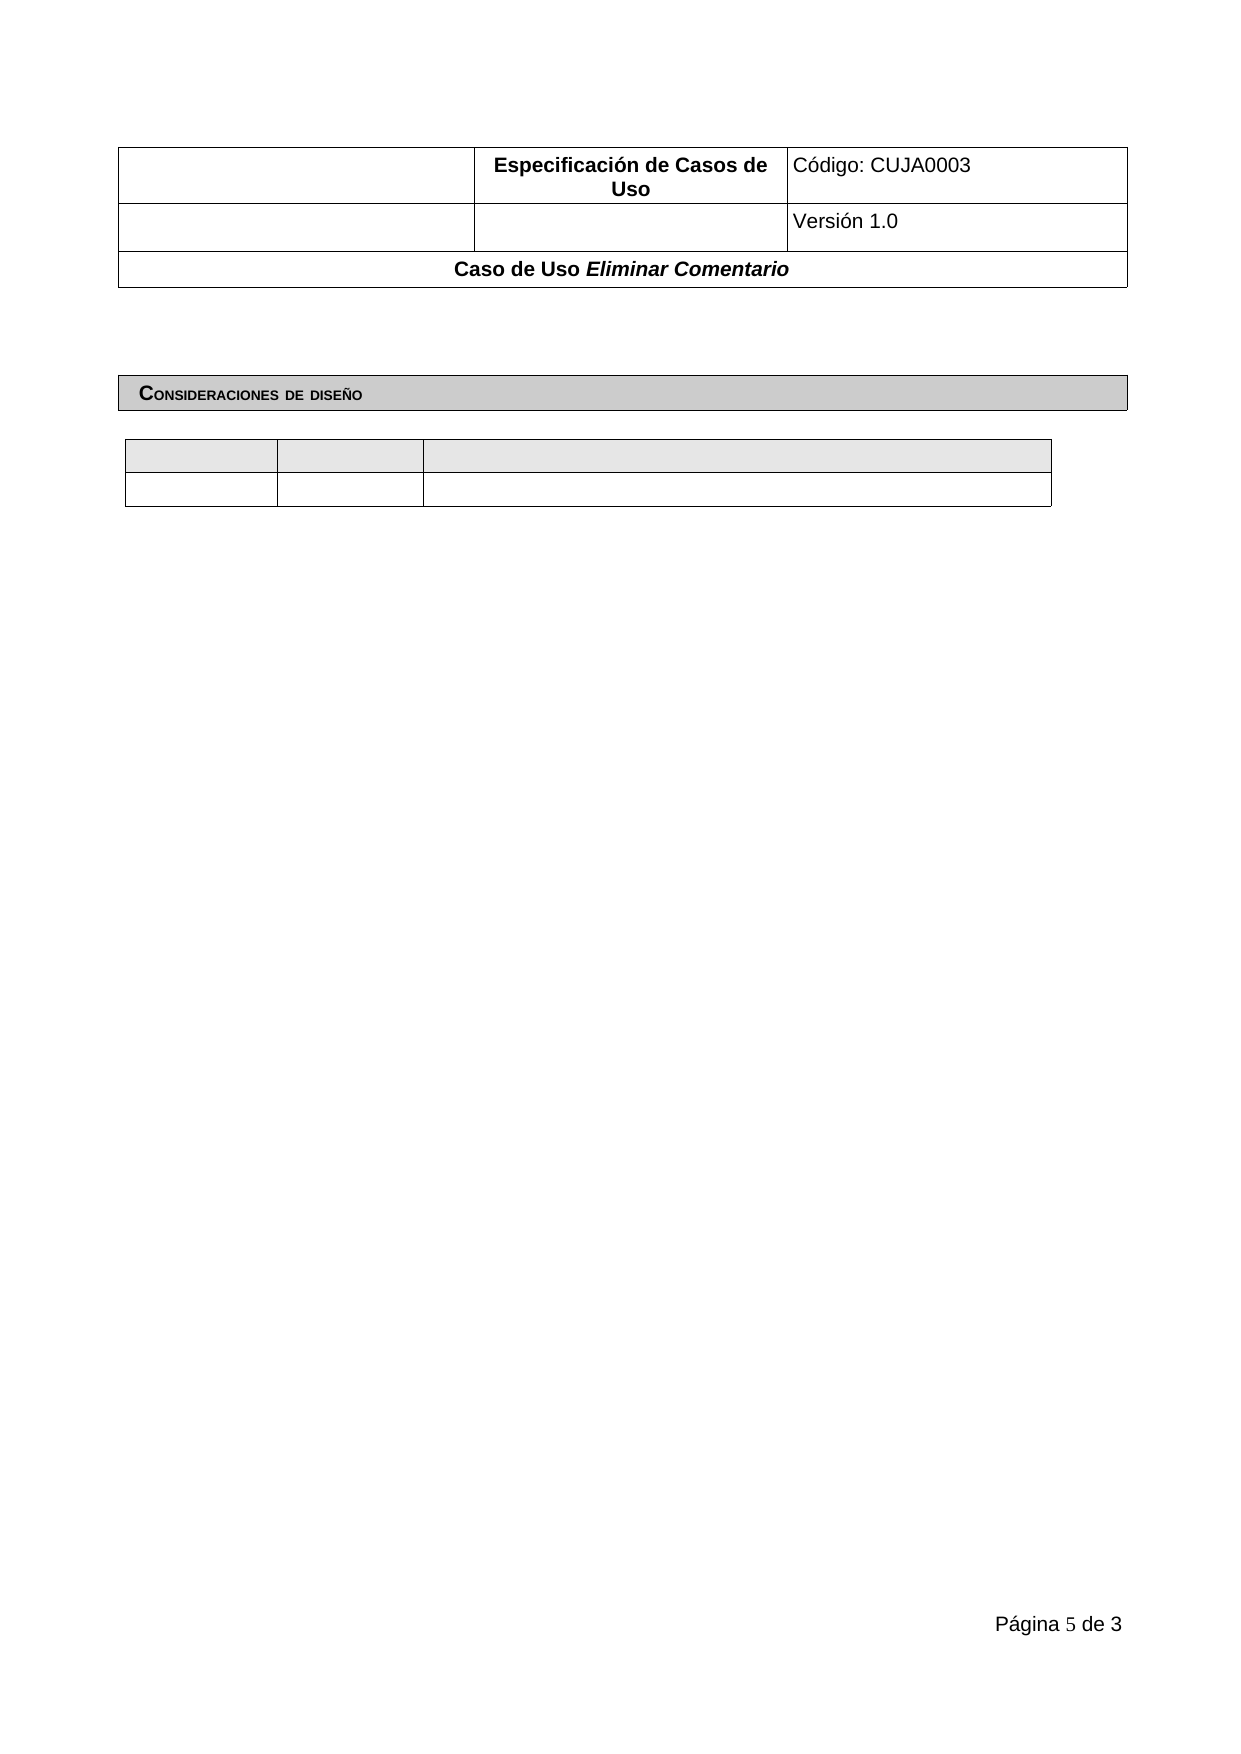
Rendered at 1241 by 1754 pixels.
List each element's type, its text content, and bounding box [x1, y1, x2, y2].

table_header [126, 440, 277, 472]
table_cell [424, 473, 1051, 506]
table_cell [126, 473, 277, 506]
table_header Consideraciones de diseño [119, 376, 1127, 410]
table_header [424, 440, 1051, 472]
table_header [278, 440, 423, 472]
table_cell [278, 473, 423, 506]
